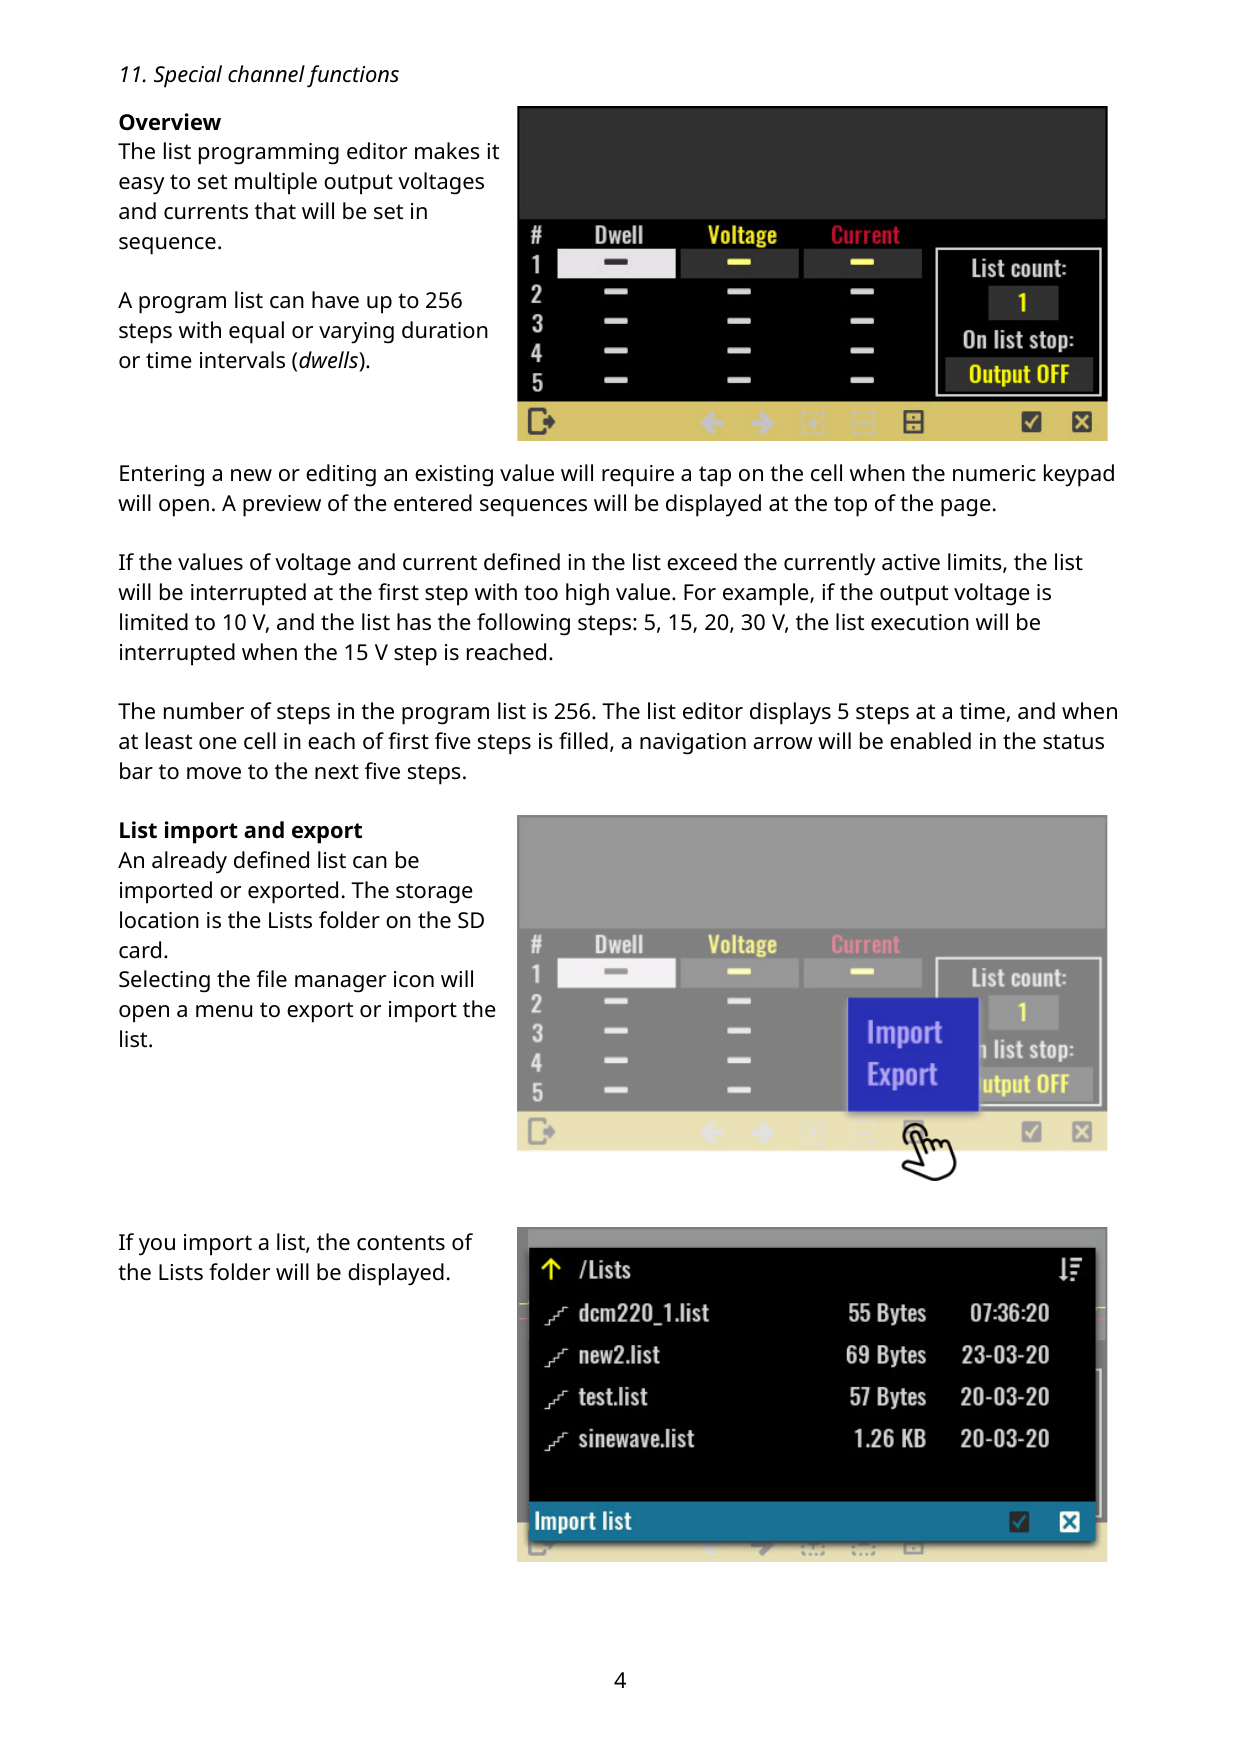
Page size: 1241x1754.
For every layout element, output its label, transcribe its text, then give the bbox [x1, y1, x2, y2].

table_header If you import a list, the contents of the Lists folder will be displayed. [118, 1227, 502, 1579]
table_header [502, 1227, 1123, 1579]
table_cell Entering a new or editing an existing value will require a tap on the cell when the numeric keypad will open. A preview of the entered sequences will be displayed at the top of the page. If the values of voltage and current defined in the list exceed the currently active limits, the list will be interrupted at the first step with too high value. For example, if the output voltage is limited to 10 V, and the list has the following steps: 5, 15, 20, 30 V, the list execution will be interrupted when the 15 V step is reached. The number of steps in the program list is 256. The list editor displays 5 steps at a time, and when at least one cell in each of first five steps is filled, a navigation arrow will be enabled in the status bar to move to the next five steps. [118, 458, 1123, 786]
table_header [502, 815, 1123, 1197]
picture [517, 1227, 1108, 1562]
picture [517, 106, 1108, 441]
table_header Overview The list programming editor makes it easy to set multiple output voltages and currents that will be set in sequence. A program list can have up to 256 steps with equal or varying duration or time intervals (dwells). [118, 107, 502, 458]
picture [517, 815, 1108, 1181]
table_header List import and export An already defined list can be imported or exported. The storage location is the Lists folder on the SD card. Selecting the file manager icon will open a menu to export or import the list. [118, 815, 502, 1197]
table_header [502, 107, 1123, 458]
